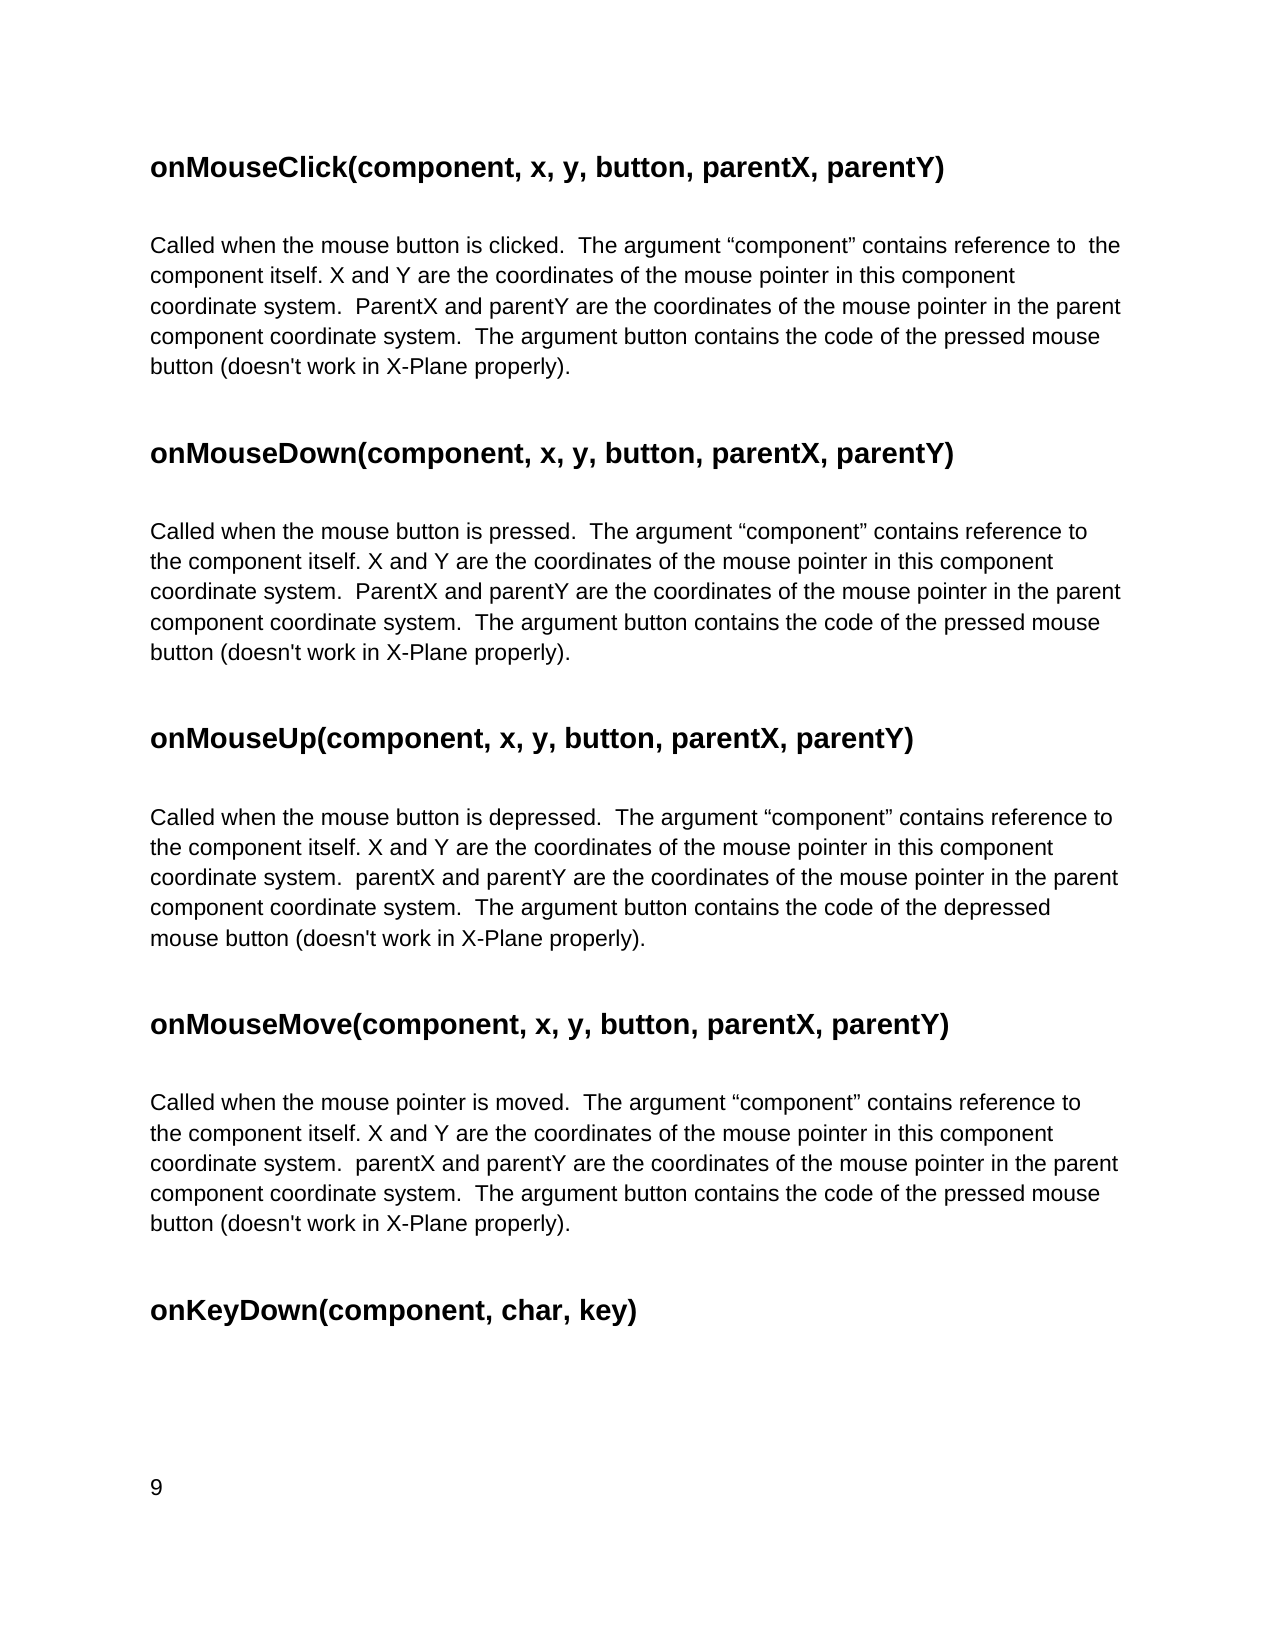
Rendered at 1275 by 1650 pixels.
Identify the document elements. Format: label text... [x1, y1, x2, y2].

text Called when the mouse pointer is moved. The argument “component” contains reference to the component itself. X and Y are the coordinates of the mouse pointer in this component coordinate system. parentX and parentY are the coordinates of the mouse pointer in the parent component coordinate system. The argument button contains the code of the pressed mouse button (doesn't work in X-Plane properly). [150, 1089, 1125, 1237]
text Called when the mouse button is pressed. The argument “component” contains reference to the component itself. X and Y are the coordinates of the mouse pointer in this component coordinate system. ParentX and parentY are the coordinates of the mouse pointer in the parent component coordinate system. The argument button contains the code of the pressed mouse button (doesn't work in X-Plane properly). [150, 518, 1125, 665]
subtitle onMouseMove(component, x, y, button, parentX, parentY) [150, 1007, 1125, 1041]
subtitle onMouseClick(component, x, y, button, parentX, parentY) [150, 150, 1125, 183]
subtitle onKeyDown(component, char, key) [150, 1293, 1125, 1326]
text Called when the mouse button is depressed. The argument “component” contains reference to the component itself. X and Y are the coordinates of the mouse pointer in this component coordinate system. parentX and parentY are the coordinates of the mouse pointer in the parent component coordinate system. The argument button contains the code of the depressed mouse button (doesn't work in X-Plane properly). [150, 804, 1125, 951]
subtitle onMouseUp(component, x, y, button, parentX, parentY) [150, 721, 1125, 755]
text Called when the mouse button is clicked. The argument “component” contains reference to the component itself. X and Y are the coordinates of the mouse pointer in this component coordinate system. ParentX and parentY are the coordinates of the mouse pointer in the parent component coordinate system. The argument button contains the code of the pressed mouse button (doesn't work in X-Plane properly). [150, 232, 1125, 379]
subtitle onMouseDown(component, x, y, button, parentX, parentY) [150, 436, 1125, 469]
